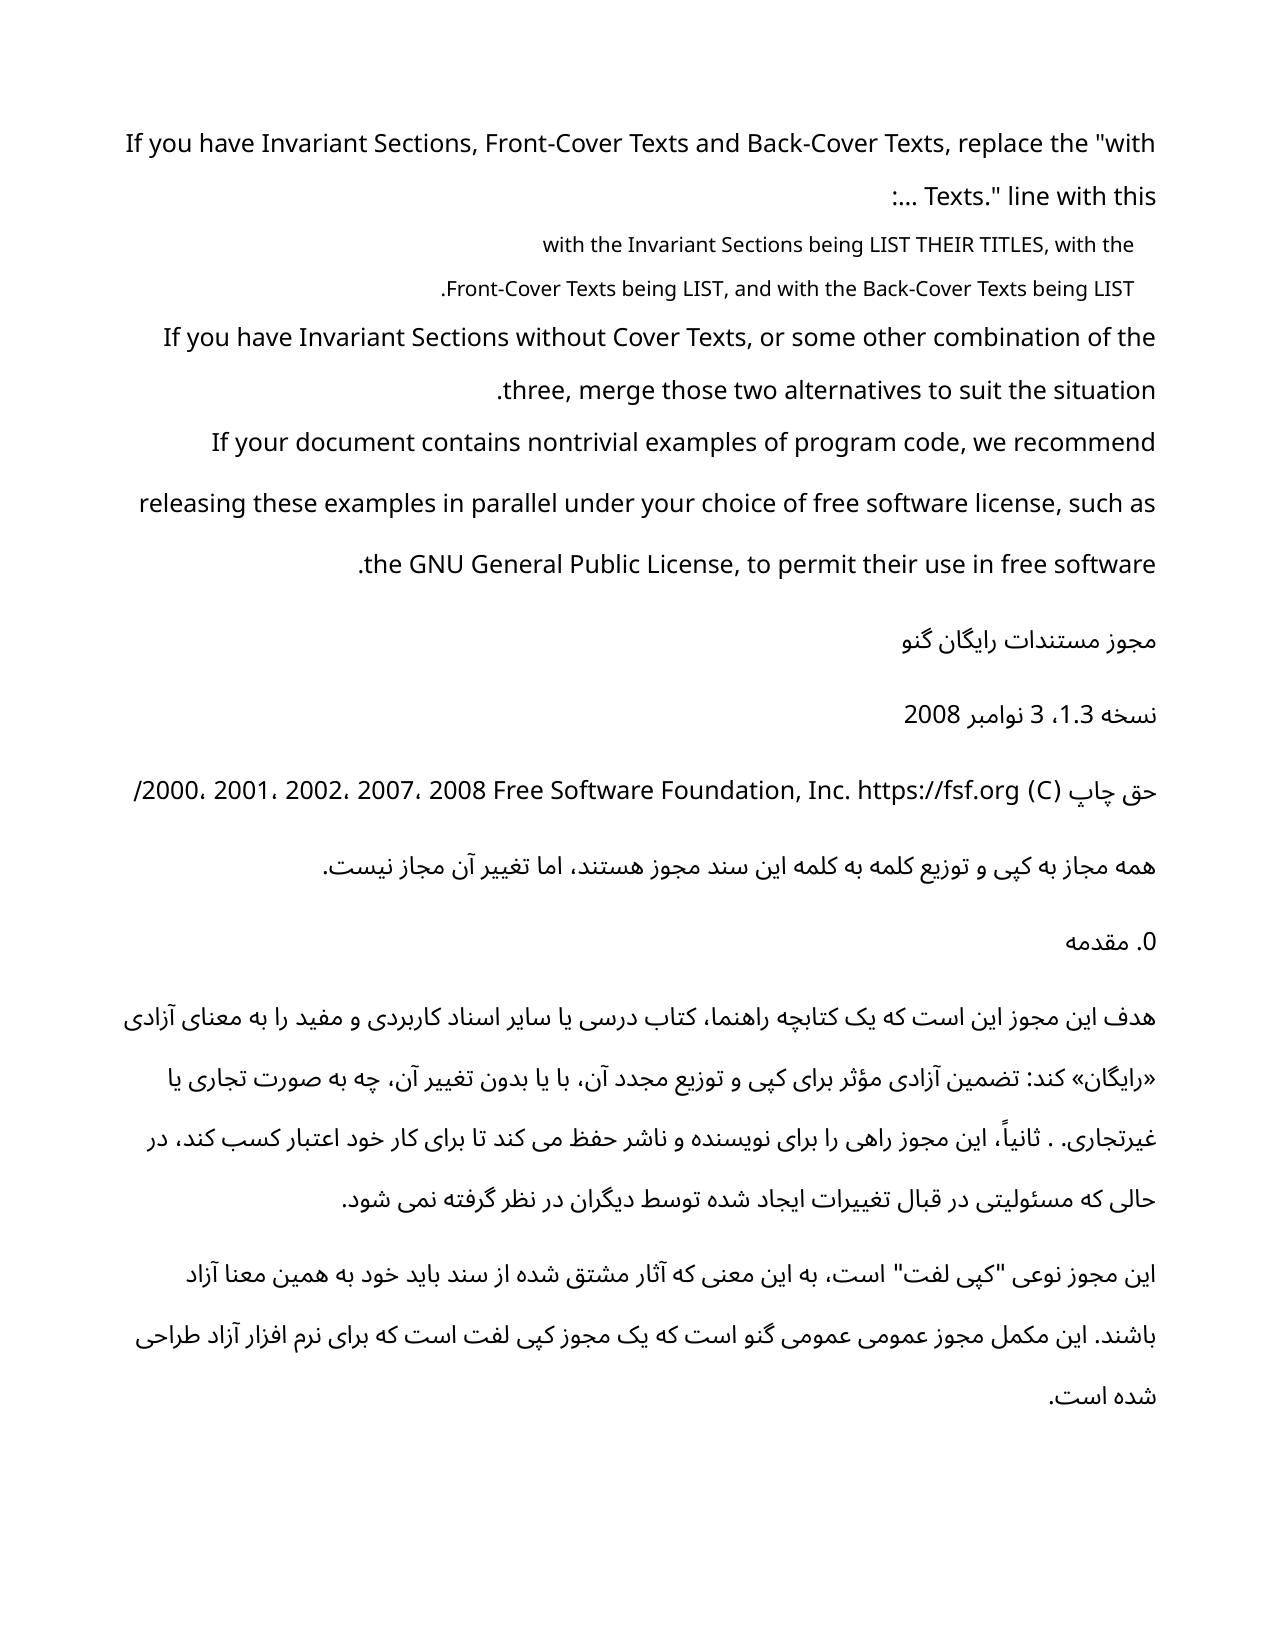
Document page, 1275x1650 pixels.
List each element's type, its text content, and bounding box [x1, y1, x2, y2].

text حق چاپ (C) 2000، 2001، 2002، 2007، 2008 Free Software Foundation, Inc. https://fsf.org/ [118, 765, 1157, 818]
text نسخه 1.3، 3 نوامبر 2008 [118, 689, 1157, 742]
text Front-Cover Texts being LIST, and with the Back-Cover Texts being LIST. [118, 268, 1157, 312]
text همه مجاز به کپی و توزیع کلمه به کلمه این سند مجوز هستند، اما تغییر آن مجاز نیست. [118, 840, 1157, 893]
text این مجوز نوعی "کپی لفت" است، به این معنی که آثار مشتق شده از سند باید خود به همین معنا آزاد باشند. این مکمل مجوز عمومی عمومی گنو است که یک مجوز کپی لفت است که برای نرم افزار آزاد طراحی شده است. [118, 1248, 1157, 1423]
text مجوز مستندات رایگان گنو [118, 614, 1157, 667]
text هدف این مجوز این است که یک کتابچه راهنما، کتاب درسی یا سایر اسناد کاربردی و مفید را به معنای آزادی «رایگان» کند: تضمین آزادی مؤثر برای کپی و توزیع مجدد آن، با یا بدون تغییر آن، چه به صورت تجاری یا غیرتجاری. . ثانیاً، این مجوز راهی را برای نویسنده و ناشر حفظ می کند تا برای کار خود اعتبار کسب کند، در حالی که مسئولیتی در قبال تغییرات ایجاد شده توسط دیگران در نظر گرفته نمی شود. [118, 991, 1157, 1226]
text If you have Invariant Sections without Cover Texts, or some other combination of the three, merge those two alternatives to suit the situation. [118, 312, 1157, 417]
text If you have Invariant Sections, Front-Cover Texts and Back-Cover Texts, replace the "with … Texts." line with this: [118, 118, 1157, 224]
text 0. مقدمه [118, 916, 1157, 968]
text If your document contains nontrivial examples of program code, we recommend releasing these examples in parallel under your choice of free software license, such as the GNU General Public License, to permit their use in free software. [118, 417, 1157, 592]
text with the Invariant Sections being LIST THEIR TITLES, with the [118, 224, 1157, 268]
